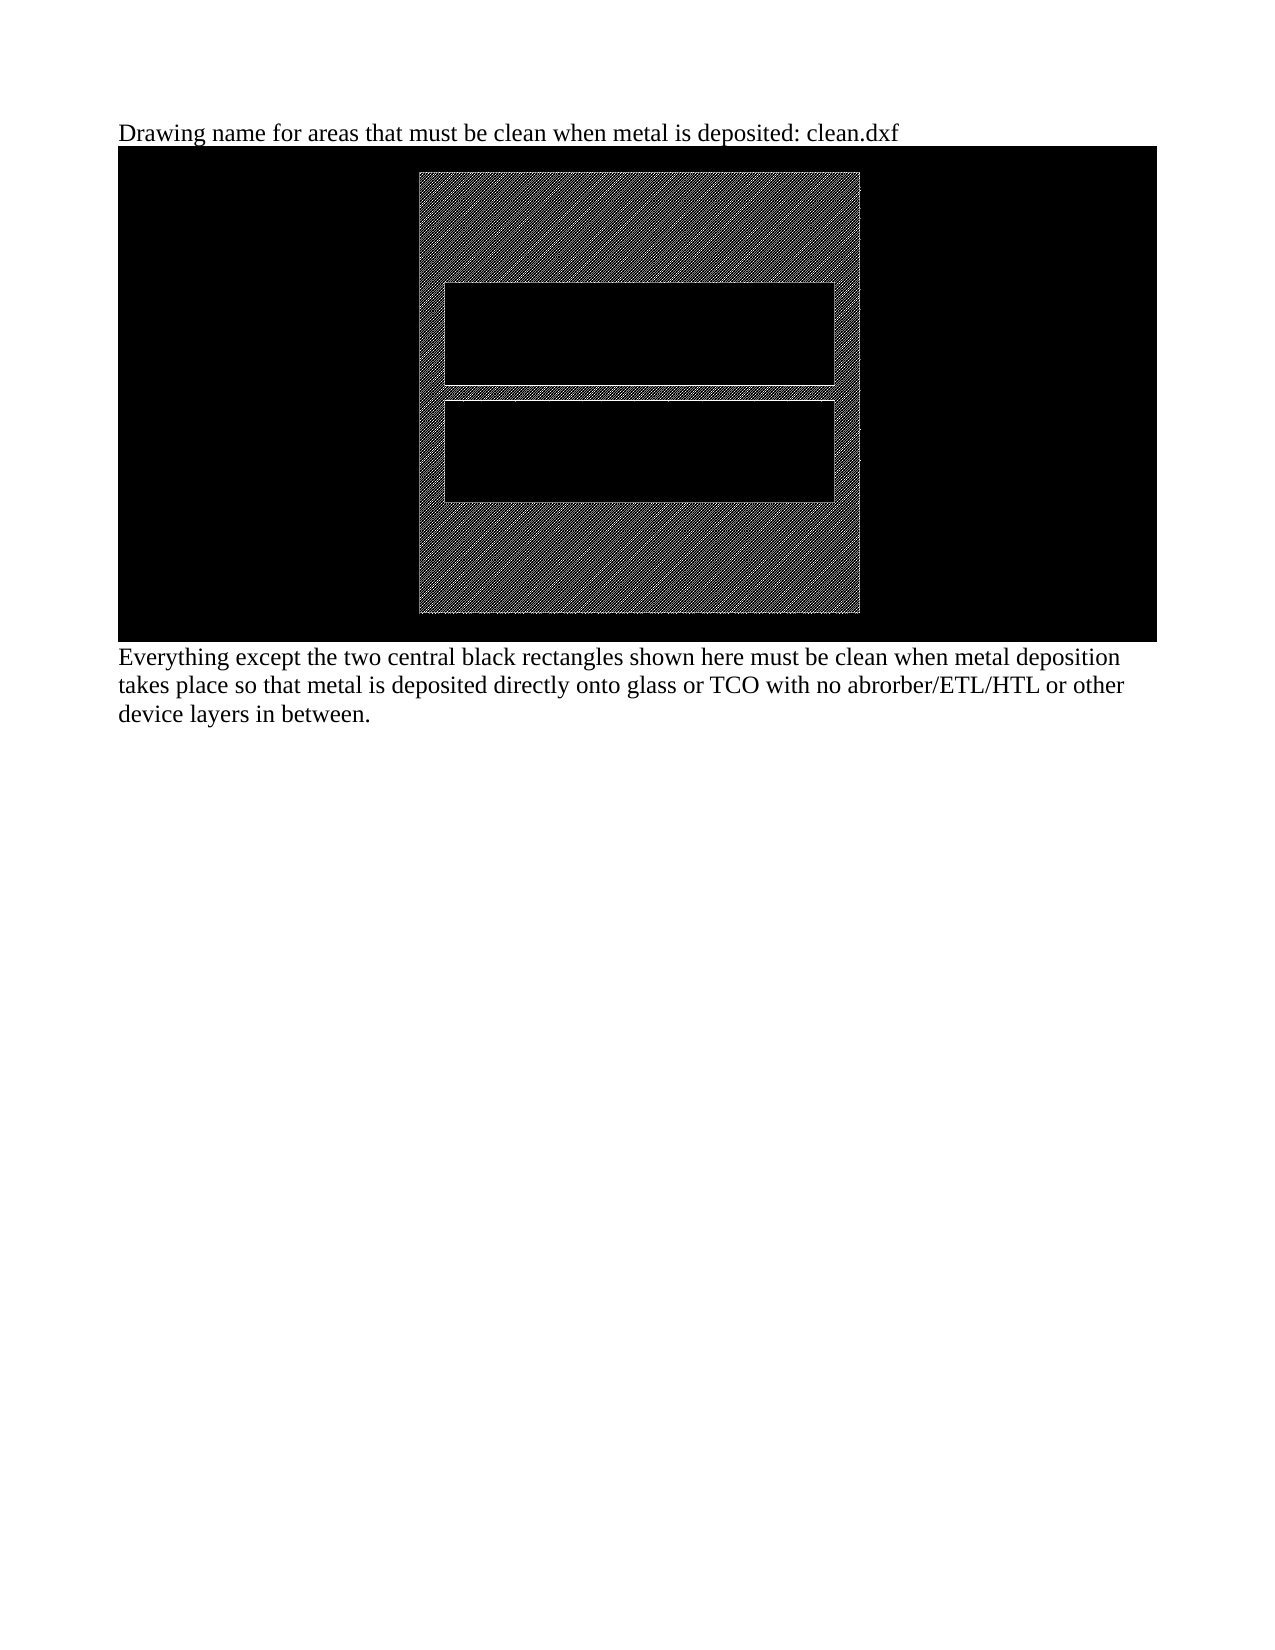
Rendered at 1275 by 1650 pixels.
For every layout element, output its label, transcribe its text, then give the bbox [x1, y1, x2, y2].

picture [118, 146, 1157, 642]
text Everything except the two central black rectangles shown here must be clean when metal deposition takes place so that metal is deposited directly onto glass or TCO with no abrorber/ETL/HTL or other device layers in between. [118, 642, 1157, 728]
text Drawing name for areas that must be clean when metal is deposited: clean.dxf [118, 118, 1157, 146]
